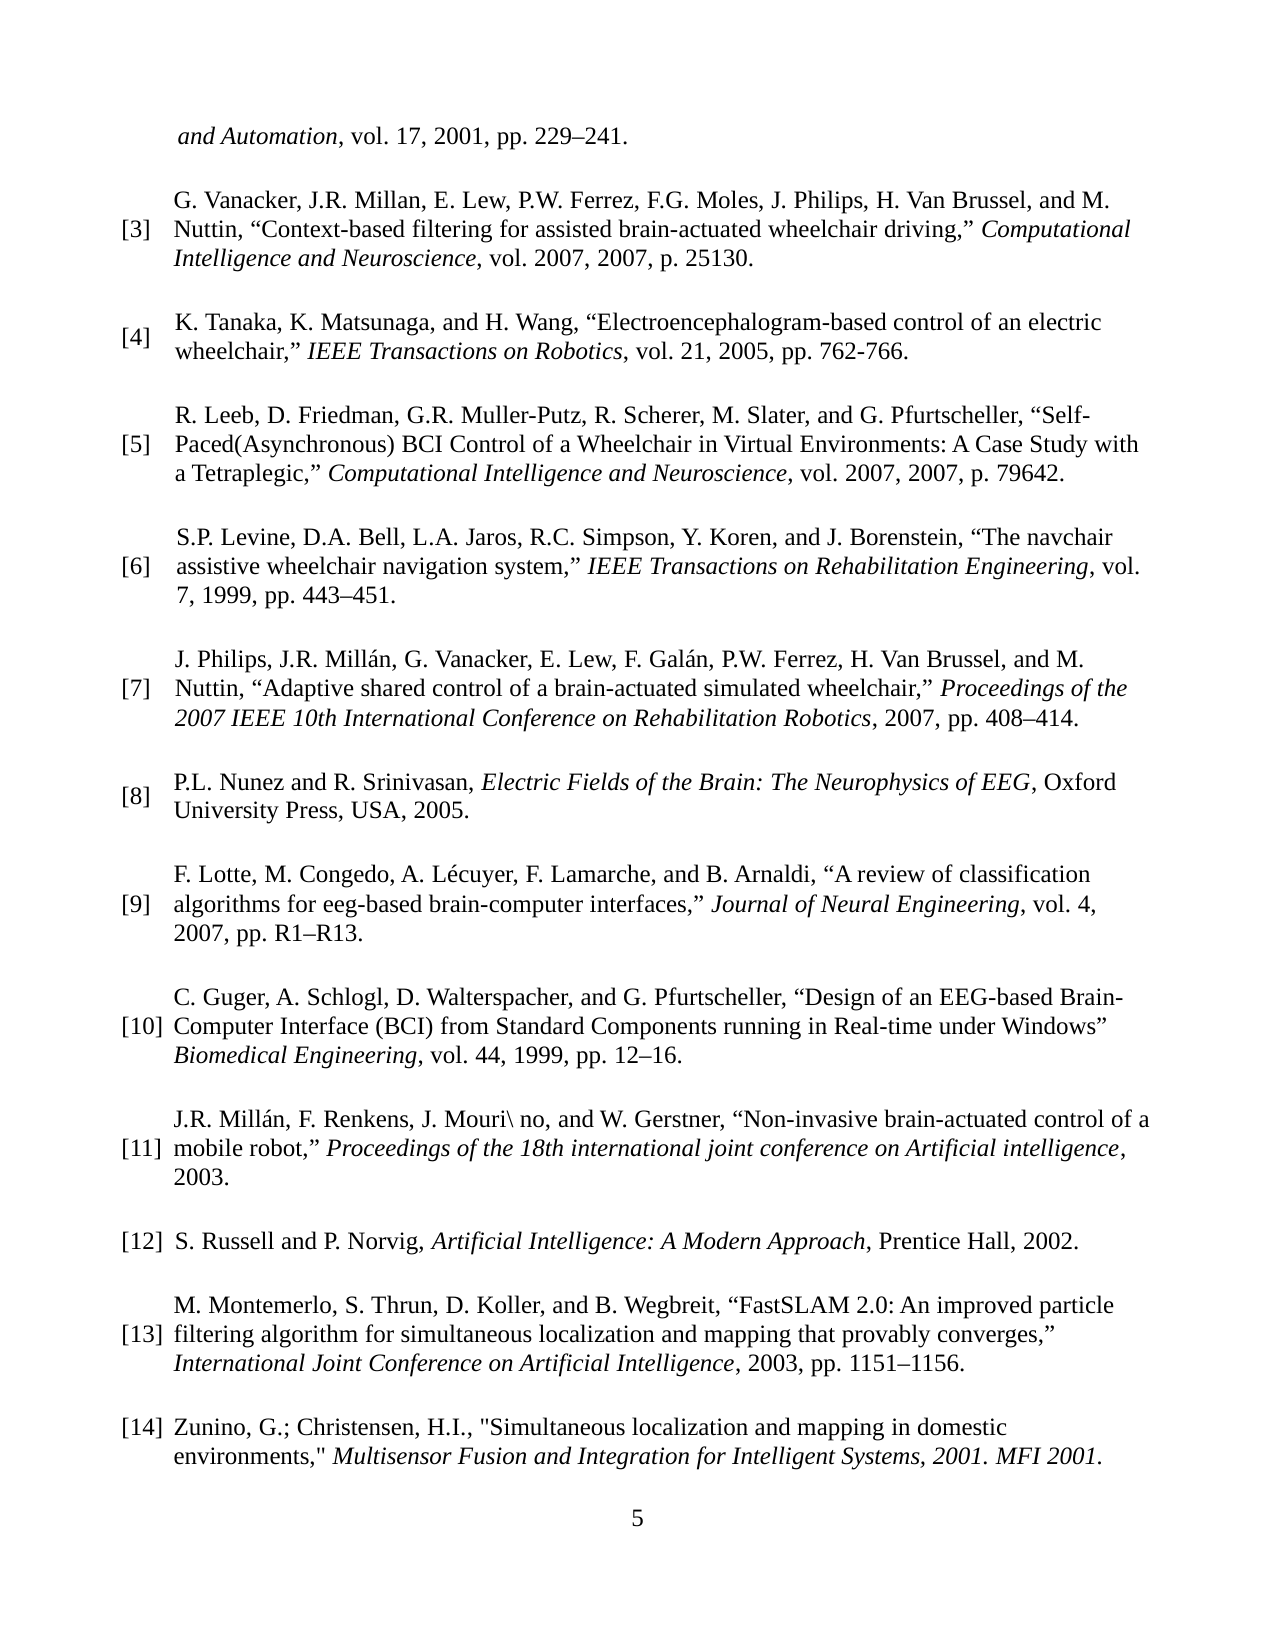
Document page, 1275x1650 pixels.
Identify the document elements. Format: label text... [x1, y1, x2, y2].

table_header [8] [118, 764, 170, 827]
table_header K. Tanaka, K. Matsunaga, and H. Wang, “Electroencephalogram-based control of an electric wheelchair,” IEEE Transactions on Robotics, vol. 21, 2005, pp. 762-766. [172, 304, 1157, 368]
table_header [5] [118, 397, 172, 490]
table_header M. Montemerlo, S. Thrun, D. Koller, and B. Wegbreit, “FastSLAM 2.0: An improved particle filtering algorithm for simultaneous localization and mapping that provably converges,” International Joint Conference on Artificial Intelligence, 2003, pp. 1151–1156. [170, 1287, 1157, 1380]
table_header [13] [118, 1287, 170, 1380]
table_header J.R. Millán, F. Renkens, J. Mouri\ no, and W. Gerstner, “Non-invasive brain-actuated control of a mobile robot,” Proceedings of the 18th international joint conference on Artificial intelligence, 2003. [170, 1101, 1157, 1194]
table_header [118, 118, 174, 153]
table_header [14] [118, 1409, 170, 1473]
table_header R. Leeb, D. Friedman, G.R. Muller-Putz, R. Scherer, M. Slater, and G. Pfurtscheller, “Self-Paced(Asynchronous) BCI Control of a Wheelchair in Virtual Environments: A Case Study with a Tetraplegic,” Computational Intelligence and Neuroscience, vol. 2007, 2007, p. 79642. [172, 397, 1157, 490]
table_header P.L. Nunez and R. Srinivasan, Electric Fields of the Brain: The Neurophysics of EEG, Oxford University Press, USA, 2005. [170, 764, 1157, 827]
table_header S.P. Levine, D.A. Bell, L.A. Jaros, R.C. Simpson, Y. Koren, and J. Borenstein, “The navchair assistive wheelchair navigation system,” IEEE Transactions on Rehabilitation Engineering, vol. 7, 1999, pp. 443–451. [173, 519, 1157, 612]
table_header J. Philips, J.R. Millán, G. Vanacker, E. Lew, F. Galán, P.W. Ferrez, H. Van Brussel, and M. Nuttin, “Adaptive shared control of a brain-actuated simulated wheelchair,” Proceedings of the 2007 IEEE 10th International Conference on Rehabilitation Robotics, 2007, pp. 408–414. [172, 641, 1157, 734]
table_header [12] [118, 1223, 172, 1258]
table_header F. Lotte, M. Congedo, A. Lécuyer, F. Lamarche, and B. Arnaldi, “A review of classification algorithms for eeg-based brain-computer interfaces,” Journal of Neural Engineering, vol. 4, 2007, pp. R1–R13. [170, 856, 1157, 949]
table_header [7] [118, 641, 172, 734]
table_header [3] [118, 182, 170, 275]
table_header [9] [118, 856, 170, 949]
table_header [11] [118, 1101, 170, 1194]
table_header C. Guger, A. Schlogl, D. Walterspacher, and G. Pfurtscheller, “Design of an EEG-based Brain-Computer Interface (BCI) from Standard Components running in Real-time under Windows” Biomedical Engineering, vol. 44, 1999, pp. 12–16. [170, 979, 1157, 1072]
table_header G. Vanacker, J.R. Millan, E. Lew, P.W. Ferrez, F.G. Moles, J. Philips, H. Van Brussel, and M. Nuttin, “Context-based filtering for assisted brain-actuated wheelchair driving,” Computational Intelligence and Neuroscience, vol. 2007, 2007, p. 25130. [170, 182, 1157, 275]
table_header and Automation, vol. 17, 2001, pp. 229–241. [174, 118, 1157, 153]
table_header [4] [118, 304, 172, 368]
table_header Zunino, G.; Christensen, H.I., "Simultaneous localization and mapping in domestic environments," Multisensor Fusion and Integration for Intelligent Systems, 2001. MFI 2001. [170, 1409, 1157, 1473]
table_header S. Russell and P. Norvig, Artificial Intelligence: A Modern Approach, Prentice Hall, 2002. [172, 1223, 1093, 1258]
table_header [6] [118, 519, 173, 612]
table_header [10] [118, 979, 170, 1072]
